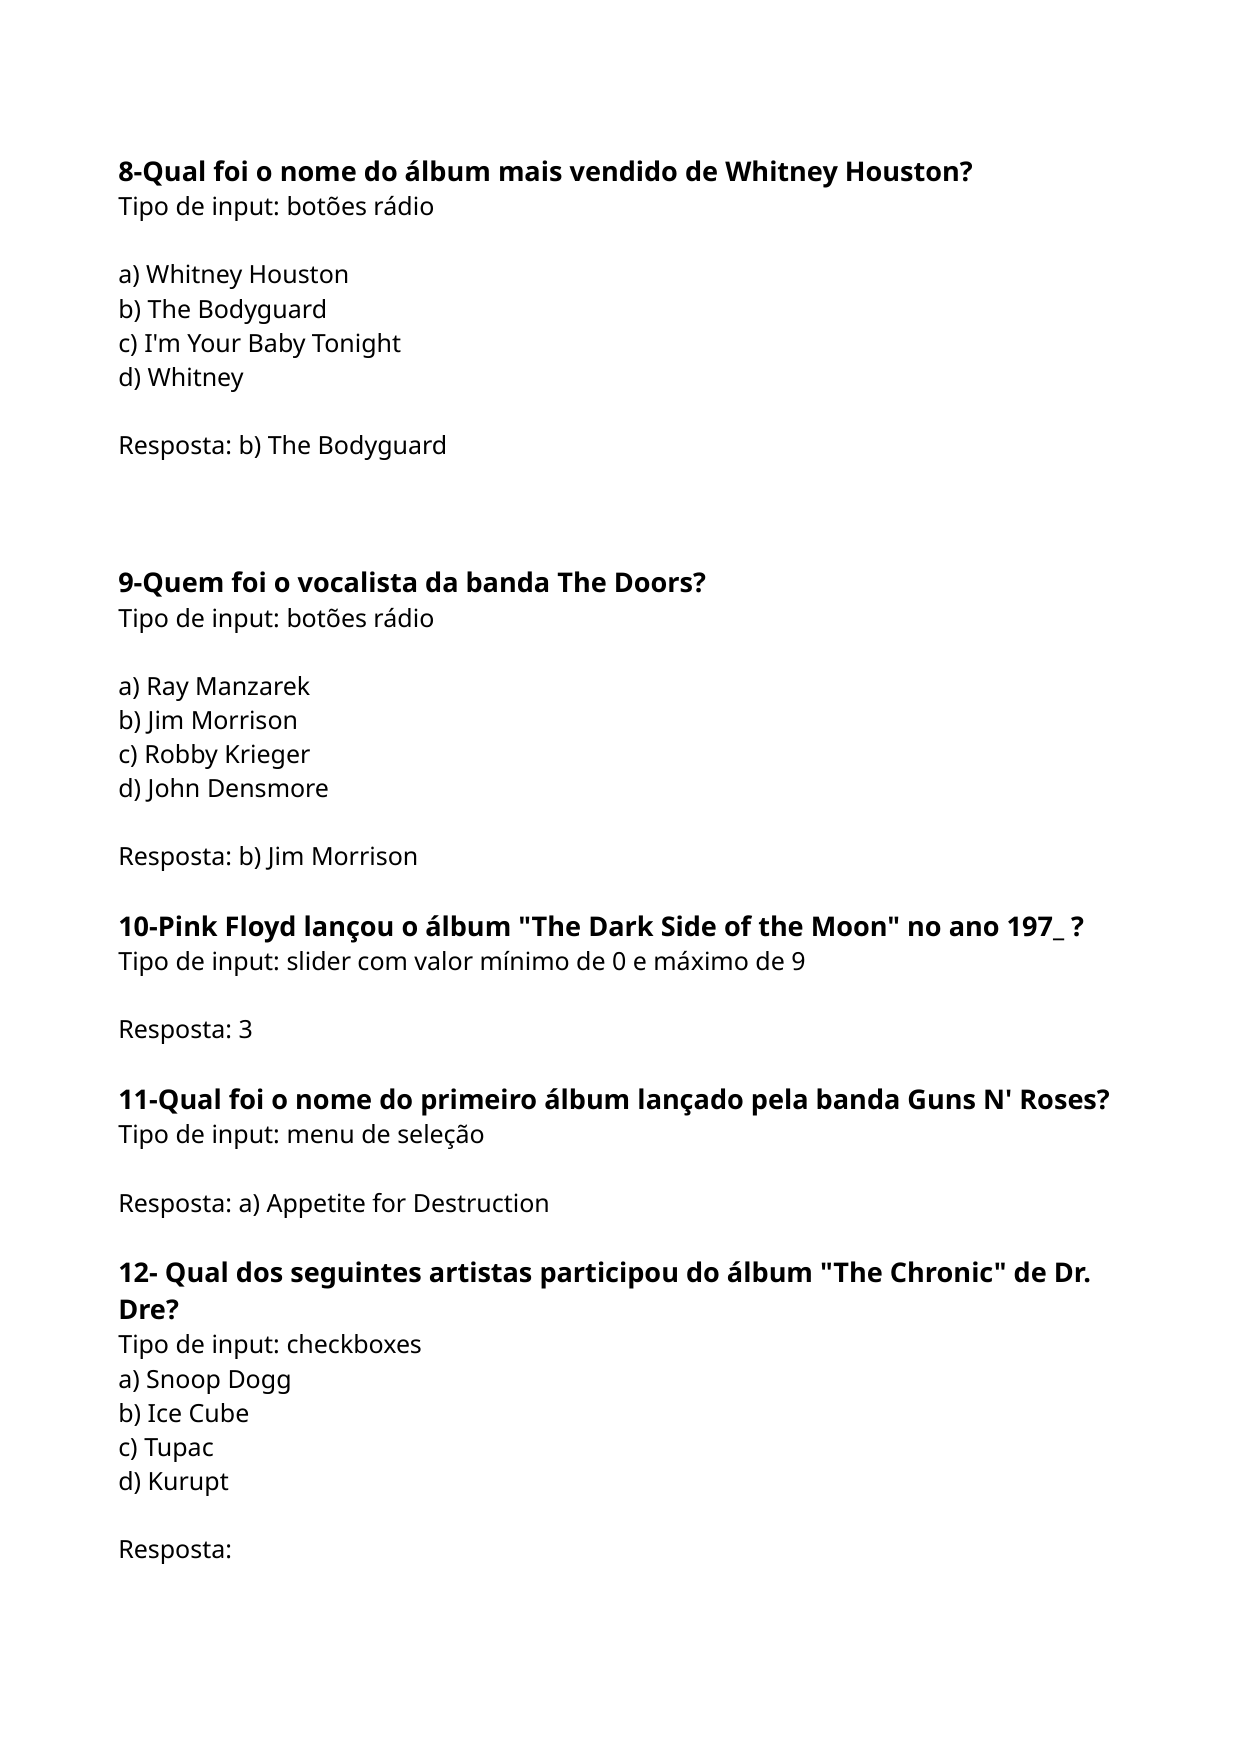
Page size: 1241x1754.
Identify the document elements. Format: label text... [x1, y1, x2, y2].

text b) The Bodyguard [118, 291, 1122, 325]
text Resposta: b) The Bodyguard [118, 427, 1122, 462]
text 12- Qual dos seguintes artistas participou do álbum "The Chronic" de Dr. Dre? [118, 1253, 1122, 1327]
text Tipo de input: botões rádio [118, 189, 1122, 223]
text b) Ice Cube [118, 1395, 1122, 1429]
text 8-Qual foi o nome do álbum mais vendido de Whitney Houston? [118, 152, 1122, 189]
text c) Tupac [118, 1429, 1122, 1463]
text Tipo de input: menu de seleção [118, 1117, 1122, 1151]
text c) I'm Your Baby Tonight [118, 325, 1122, 359]
text a) Snoop Dogg [118, 1361, 1122, 1395]
text Resposta: [118, 1532, 1122, 1566]
text d) Kurupt [118, 1463, 1122, 1497]
text d) John Densmore [118, 771, 1122, 805]
text b) Jim Morrison [118, 703, 1122, 737]
text Resposta: b) Jim Morrison [118, 839, 1122, 873]
text a) Whitney Houston [118, 257, 1122, 291]
text Tipo de input: checkboxes [118, 1327, 1122, 1361]
text Resposta: 3 [118, 1012, 1122, 1046]
text 11-Qual foi o nome do primeiro álbum lançado pela banda Guns N' Roses? [118, 1080, 1122, 1117]
text c) Robby Krieger [118, 737, 1122, 771]
text 10-Pink Floyd lançou o álbum "The Dark Side of the Moon" no ano 197_ ? [118, 907, 1122, 944]
text Resposta: a) Appetite for Destruction [118, 1185, 1122, 1219]
text Tipo de input: slider com valor mínimo de 0 e máximo de 9 [118, 944, 1122, 978]
text Tipo de input: botões rádio [118, 601, 1122, 635]
text a) Ray Manzarek [118, 669, 1122, 703]
text d) Whitney [118, 359, 1122, 393]
text 9-Quem foi o vocalista da banda The Doors? [118, 564, 1122, 601]
